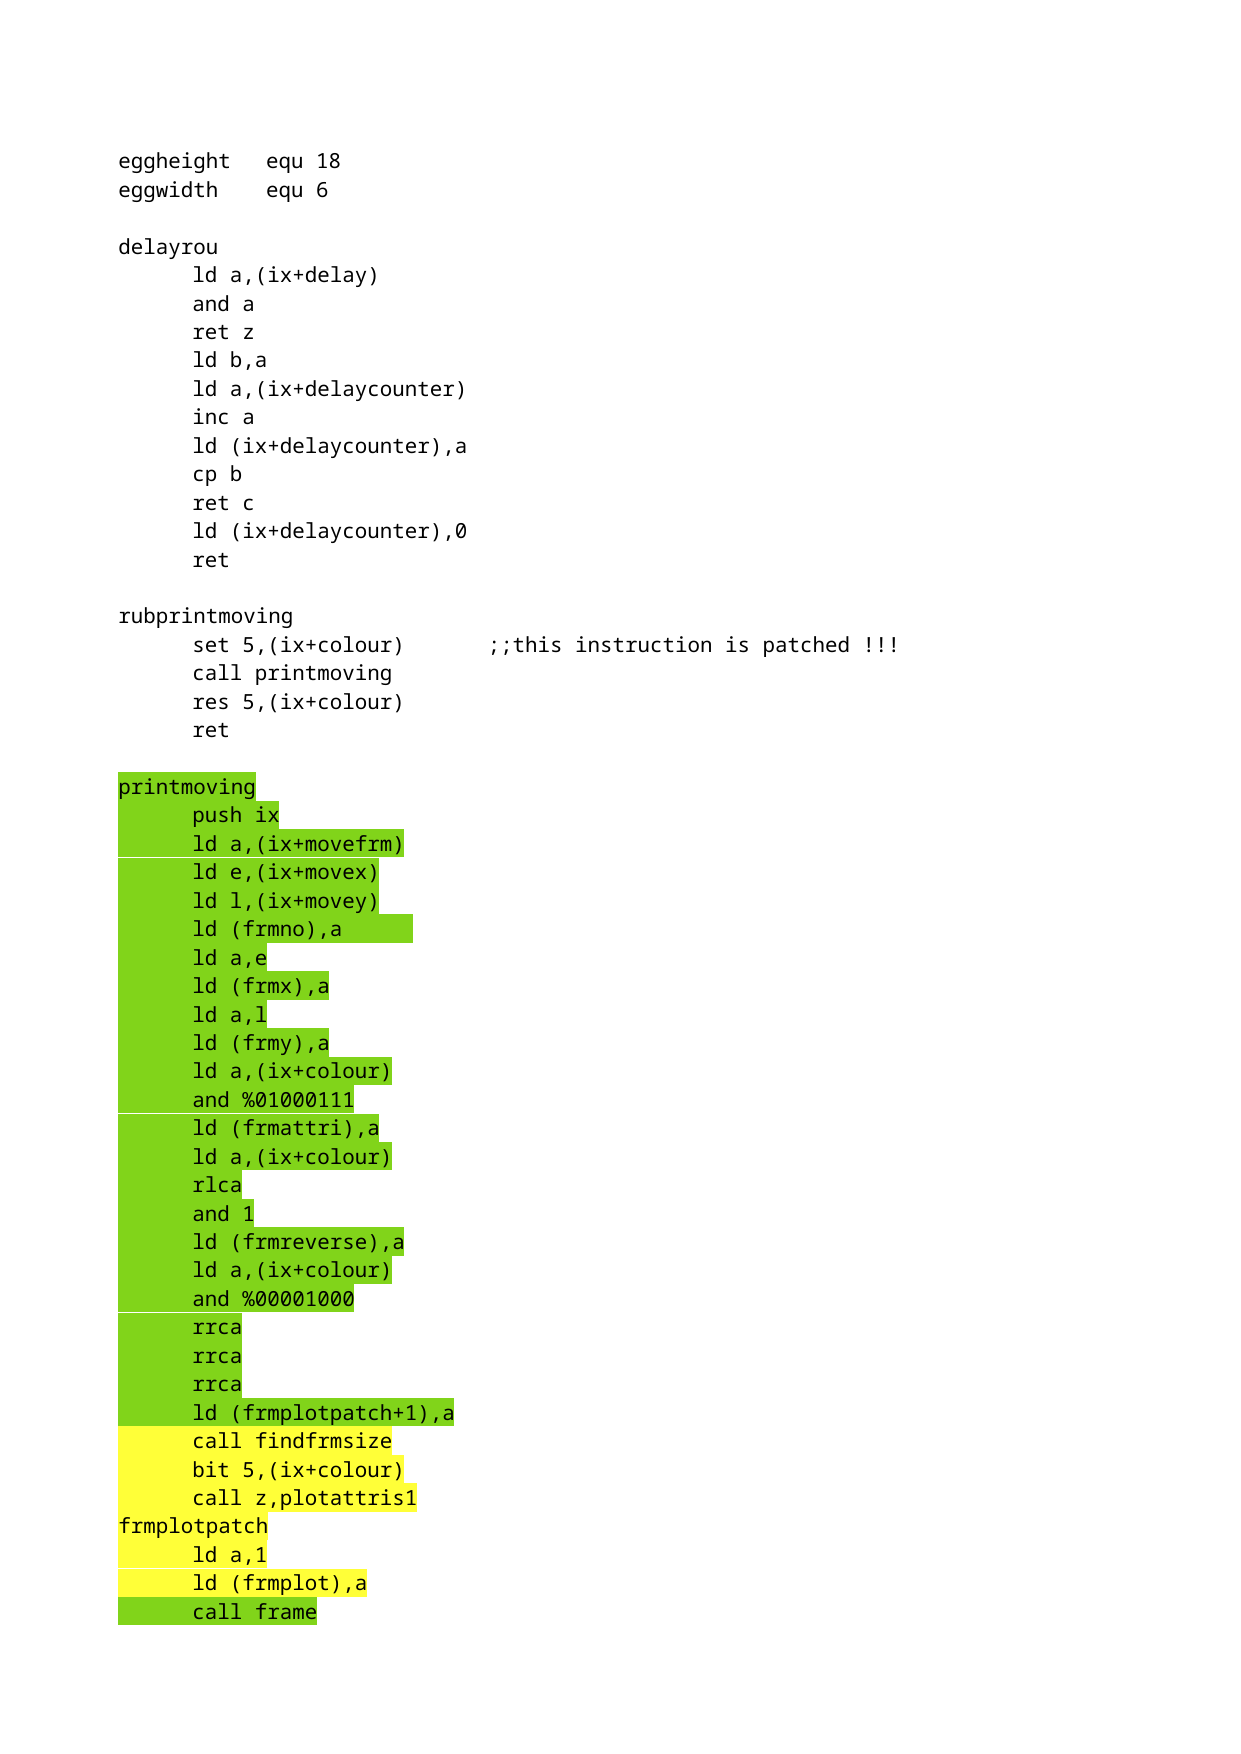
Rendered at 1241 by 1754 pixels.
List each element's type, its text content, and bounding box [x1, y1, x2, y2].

text ld a,(ix+colour) [118, 1057, 1122, 1085]
text rrca [118, 1369, 1122, 1398]
text push ix [118, 801, 1122, 829]
text ld (ix+delaycounter),0 [118, 516, 1122, 545]
text ld a,(ix+movefrm) [118, 829, 1122, 857]
text and a [118, 289, 1122, 317]
text and %01000111 [118, 1085, 1122, 1113]
text ld a,(ix+colour) [118, 1256, 1122, 1284]
text ld (frmplot),a [118, 1568, 1122, 1597]
text ret c [118, 488, 1122, 516]
text rrca [118, 1312, 1122, 1341]
text ld (frmattri),a [118, 1113, 1122, 1142]
text rrca [118, 1341, 1122, 1369]
text eggheight equ 18 [118, 147, 1122, 175]
text ld (frmplotpatch+1),a [118, 1398, 1122, 1426]
text delayrou [118, 232, 1122, 260]
text ret z [118, 317, 1122, 346]
text ld e,(ix+movex) [118, 857, 1122, 886]
text bit 5,(ix+colour) [118, 1455, 1122, 1483]
text frmplotpatch [118, 1512, 1122, 1540]
text call findfrmsize [118, 1426, 1122, 1455]
text ld (frmreverse),a [118, 1227, 1122, 1256]
text and %00001000 [118, 1284, 1122, 1312]
text call frame [118, 1597, 1122, 1625]
text rlca [118, 1170, 1122, 1199]
text ld a,(ix+delay) [118, 260, 1122, 289]
text printmoving [118, 772, 1122, 801]
text ret [118, 715, 1122, 744]
text eggwidth equ 6 [118, 175, 1122, 203]
text ret [118, 545, 1122, 573]
text ld (frmy),a [118, 1028, 1122, 1057]
text res 5,(ix+colour) [118, 687, 1122, 715]
text ld a,(ix+delaycounter) [118, 374, 1122, 402]
text set 5,(ix+colour) ;;this instruction is patched !!! [118, 630, 1122, 658]
text ld b,a [118, 346, 1122, 374]
text cp b [118, 459, 1122, 488]
text ld l,(ix+movey) [118, 886, 1122, 914]
text rubprintmoving [118, 602, 1122, 630]
text ld (frmno),a [118, 914, 1122, 943]
text ld (frmx),a [118, 971, 1122, 1000]
text ld a,l [118, 1000, 1122, 1028]
text call printmoving [118, 658, 1122, 687]
text inc a [118, 402, 1122, 431]
text and 1 [118, 1199, 1122, 1227]
text call z,plotattris1 [118, 1483, 1122, 1512]
text ld a,(ix+colour) [118, 1142, 1122, 1170]
text ld a,1 [118, 1540, 1122, 1568]
text ld a,e [118, 943, 1122, 971]
text ld (ix+delaycounter),a [118, 431, 1122, 459]
